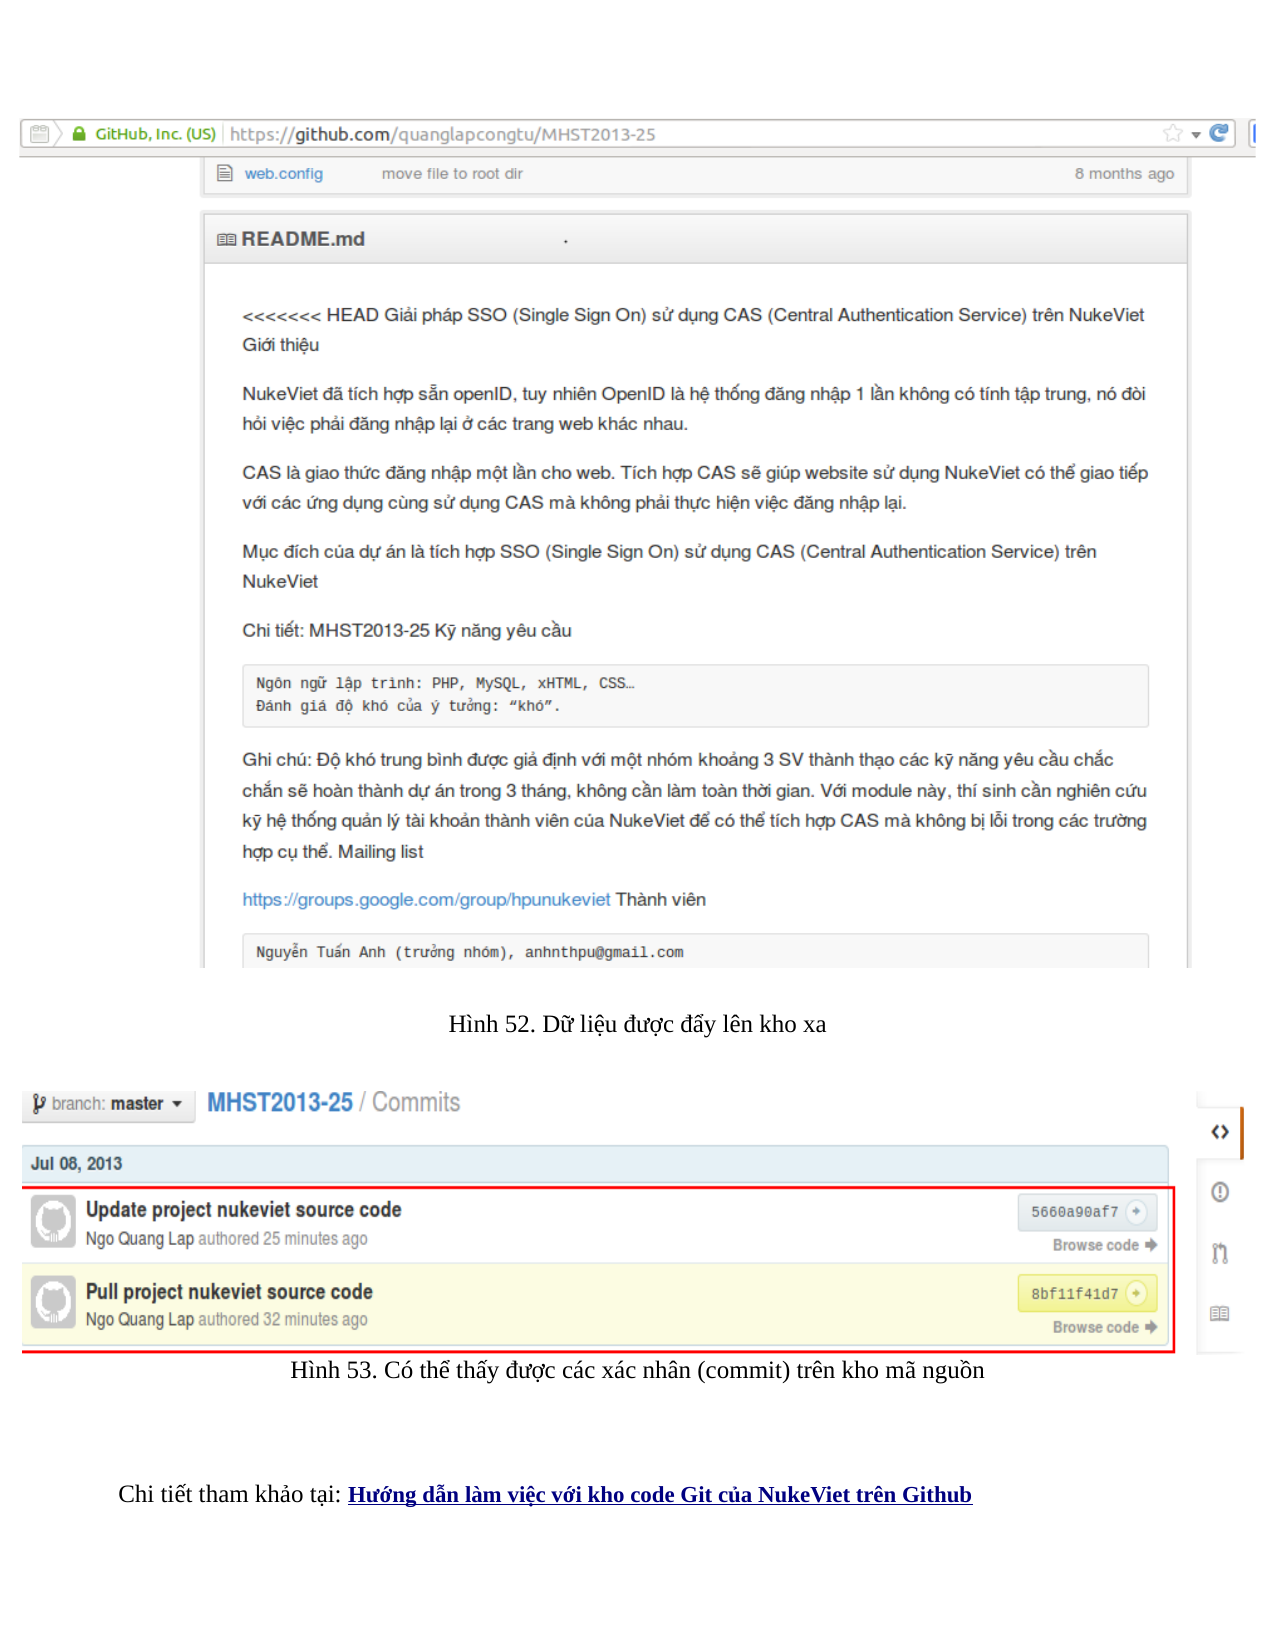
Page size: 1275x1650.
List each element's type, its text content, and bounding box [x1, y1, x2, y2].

picture [22, 1091, 1253, 1355]
text Hình 53. Có thể thấy được các xác nhân (commit) trên kho mã nguồn [118, 1355, 1157, 1384]
text Hình 52. Dữ liệu được đẩy lên kho xa [118, 1009, 1157, 1037]
text Chi tiết tham khảo tại: Hướng dẫn làm việc với kho code Git của NukeViet trên Github [118, 1479, 1157, 1507]
picture [19, 118, 1256, 968]
